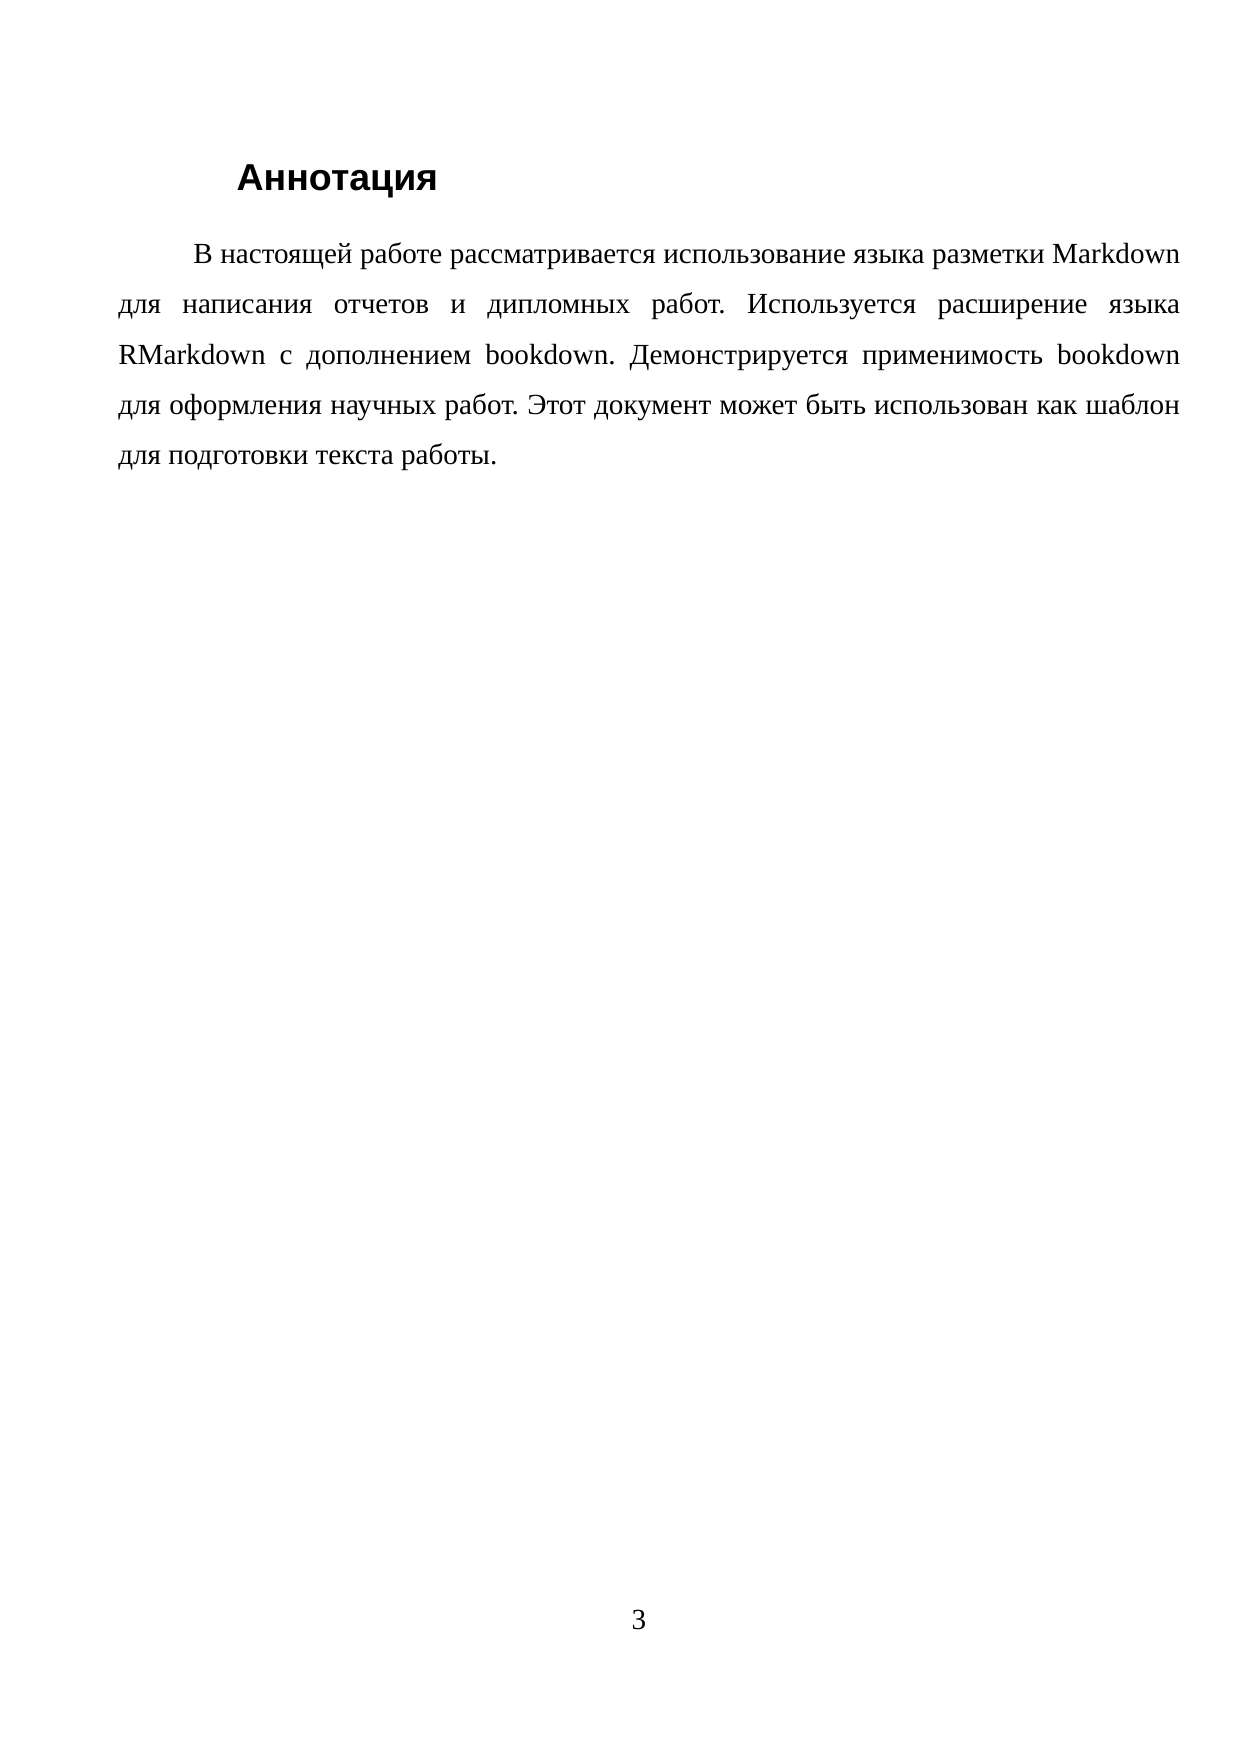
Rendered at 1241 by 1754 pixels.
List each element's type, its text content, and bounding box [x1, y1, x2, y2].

subtitle Аннотация [118, 156, 1181, 199]
text В настоящей работе рассматривается использование языка разметки Markdown для написания отчетов и дипломных работ. Используется расширение языка RMarkdown с дополнением bookdown. Демонстрируется применимость bookdown для оформления научных работ. Этот документ может быть использован как шаблон для подготовки текста работы. [118, 236, 1181, 471]
